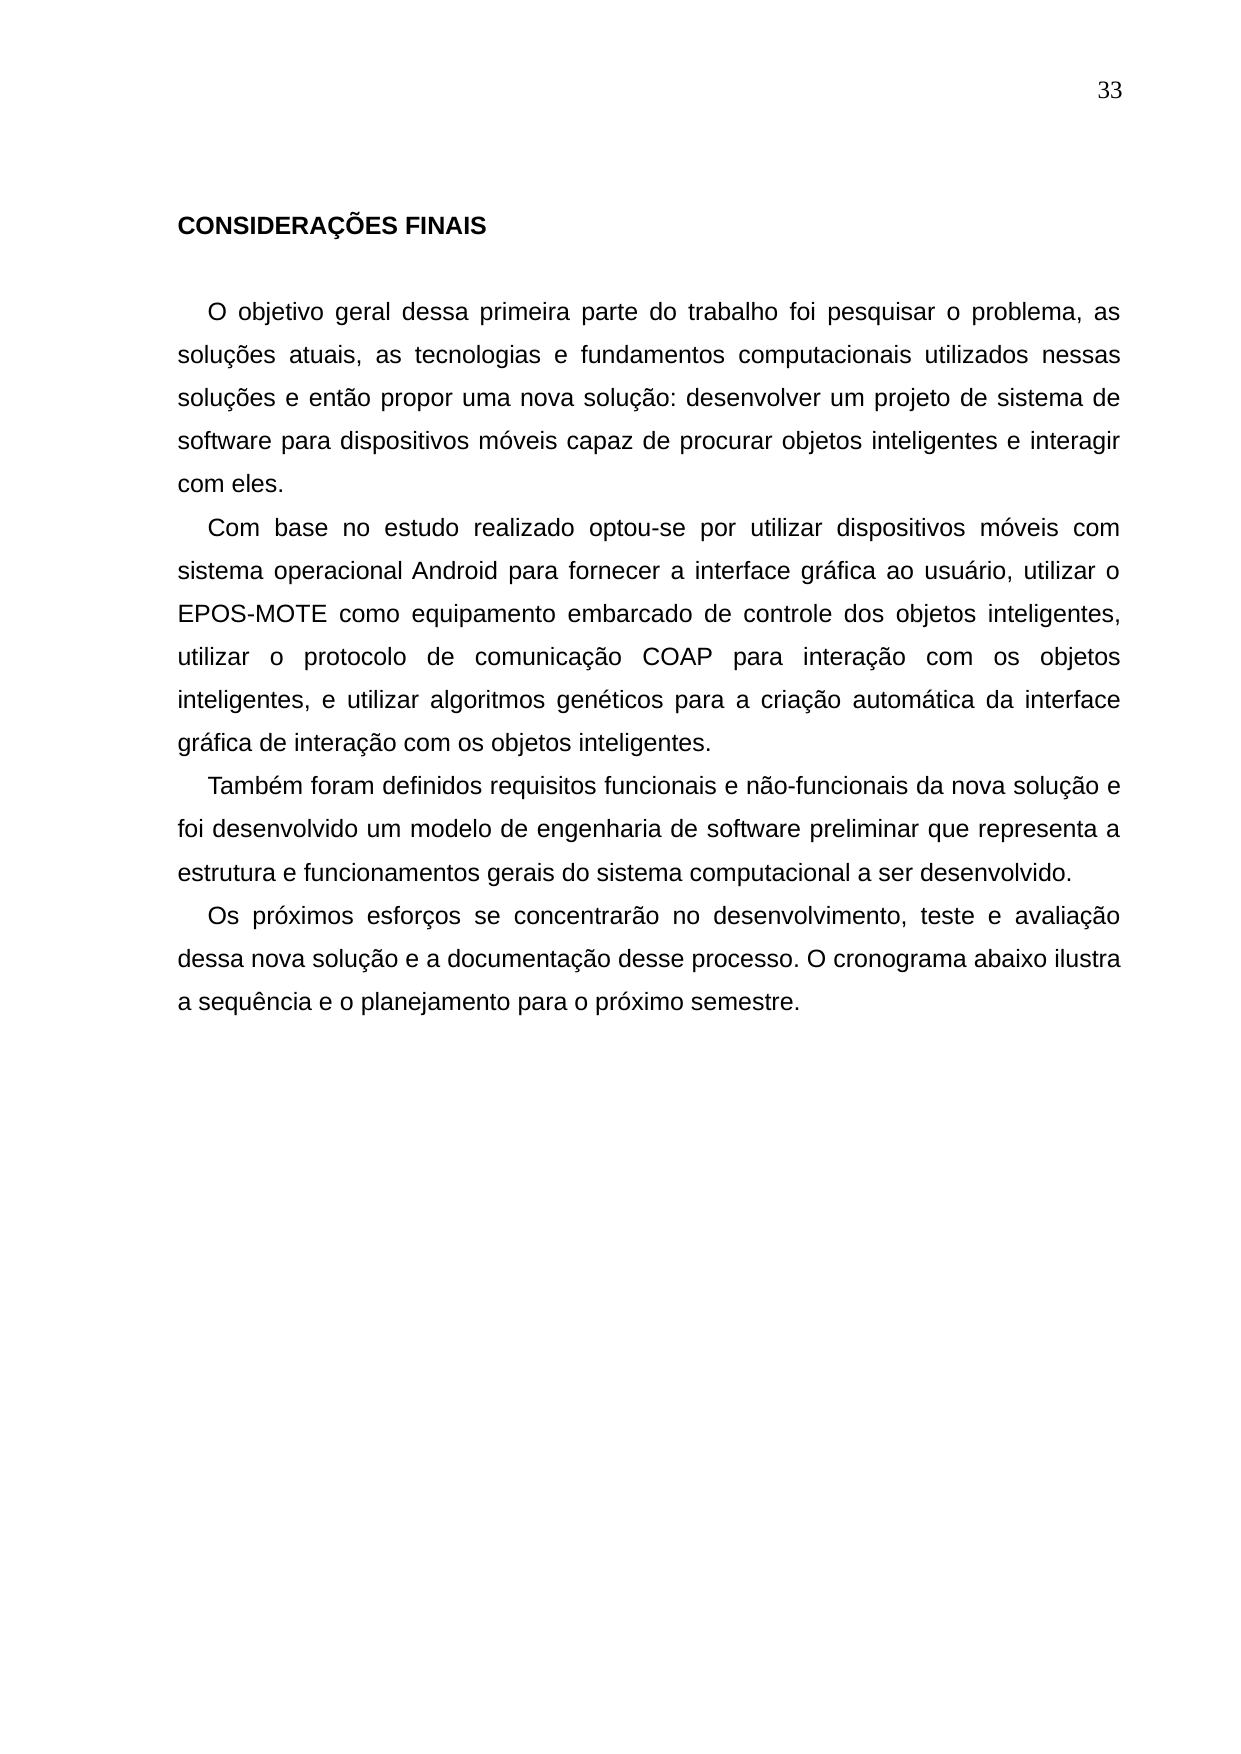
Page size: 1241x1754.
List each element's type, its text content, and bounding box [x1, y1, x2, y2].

text Os próximos esforços se concentrarão no desenvolvimento, teste e avaliação dessa nova solução e a documentação desse processo. O cronograma abaixo ilustra a sequência e o planejamento para o próximo semestre. [177, 901, 1122, 1016]
text Também foram definidos requisitos funcionais e não-funcionais da nova solução e foi desenvolvido um modelo de engenharia de software preliminar que representa a estrutura e funcionamentos gerais do sistema computacional a ser desenvolvido. [177, 771, 1122, 886]
text Com base no estudo realizado optou-se por utilizar dispositivos móveis com sistema operacional Android para fornecer a interface gráfica ao usuário, utilizar o EPOS-MOTE como equipamento embarcado de controle dos objetos inteligentes, utilizar o protocolo de comunicação COAP para interação com os objetos inteligentes, e utilizar algoritmos genéticos para a criação automática da interface gráfica de interação com os objetos inteligentes. [177, 513, 1122, 757]
text O objetivo geral dessa primeira parte do trabalho foi pesquisar o problema, as soluções atuais, as tecnologias e fundamentos computacionais utilizados nessas soluções e então propor uma nova solução: desenvolver um projeto de sistema de software para dispositivos móveis capaz de procurar objetos inteligentes e interagir com eles. [177, 297, 1122, 498]
text CONSIDERAÇÕES FINAIS [177, 211, 1122, 239]
